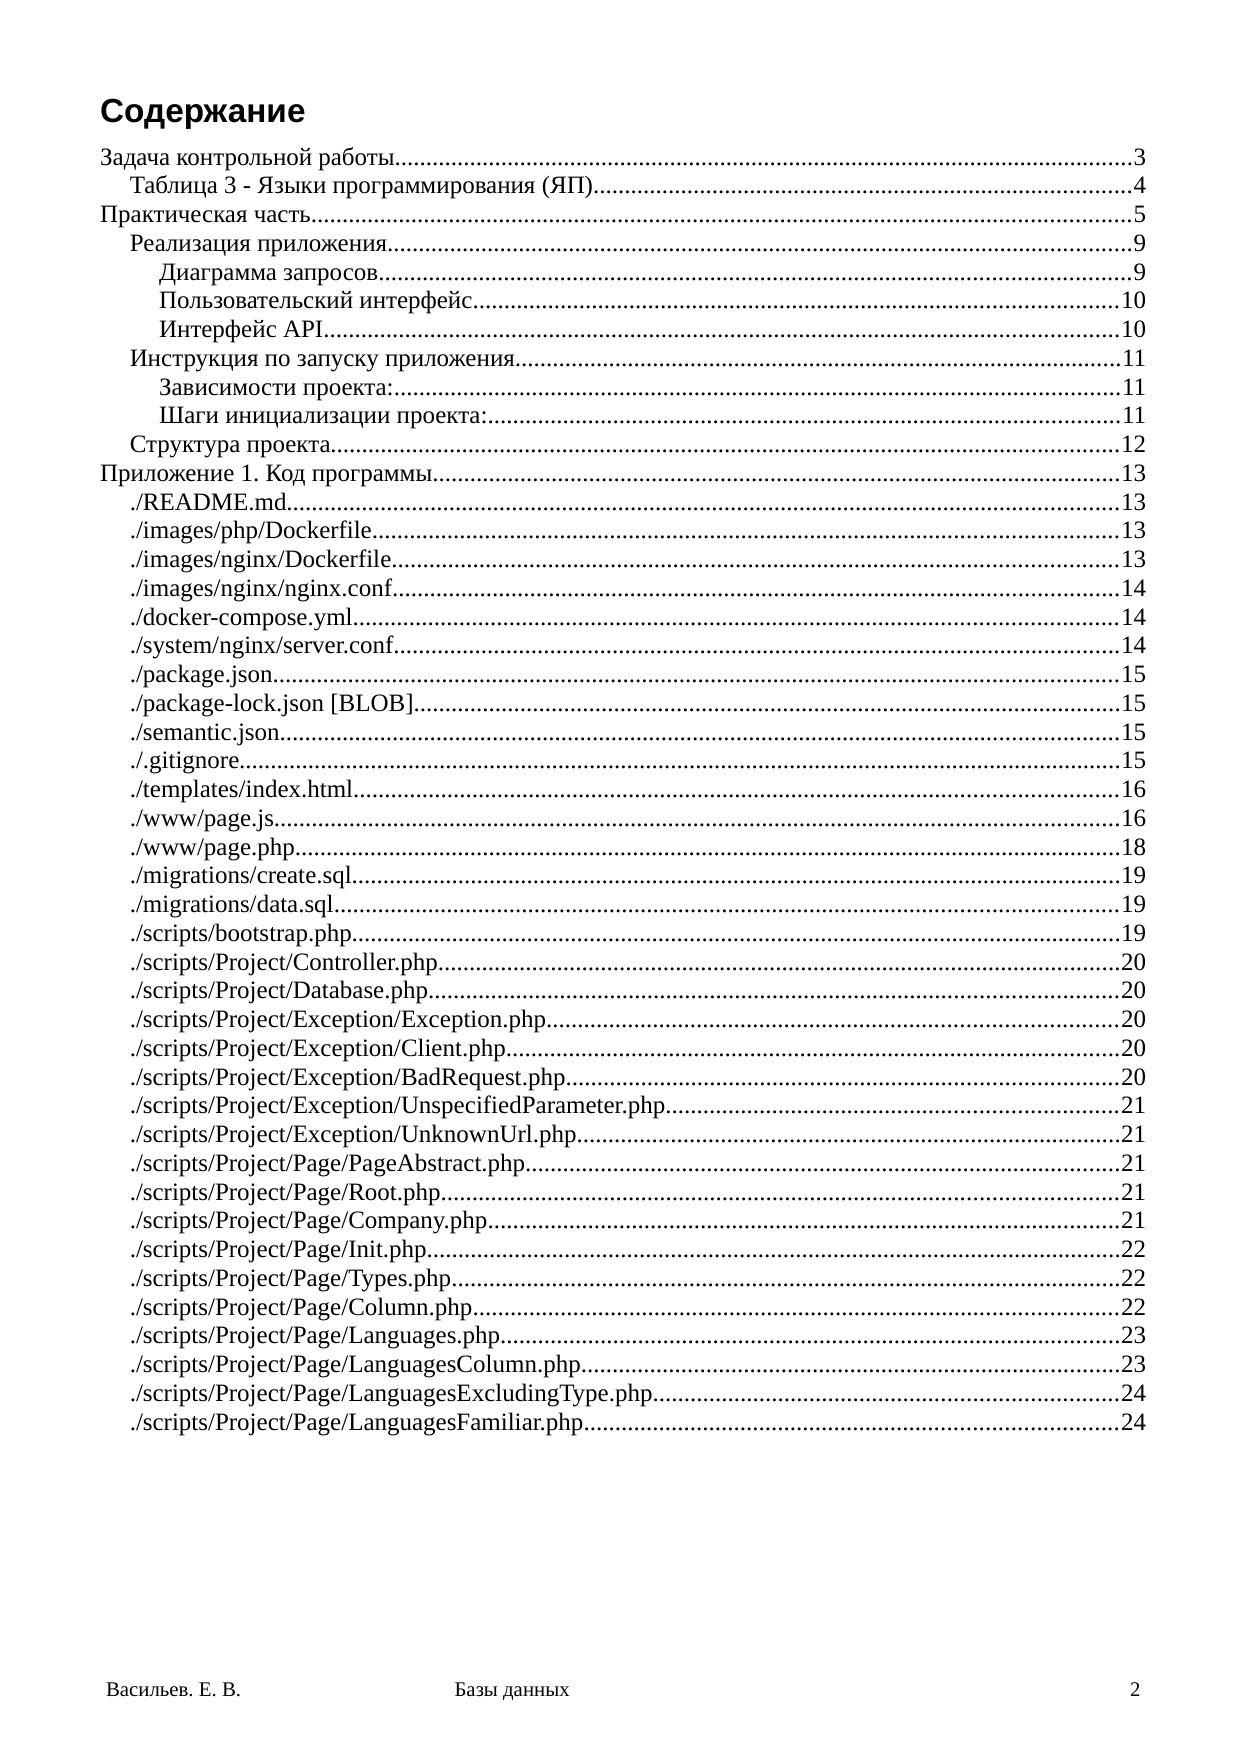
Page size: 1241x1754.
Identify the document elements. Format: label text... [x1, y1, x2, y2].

text ./.gitignore 15 [129, 745, 1146, 774]
text Инструкция по запуску приложения 11 [129, 343, 1146, 372]
text ./scripts/Project/Exception/Exception.php 20 [129, 1004, 1146, 1033]
text Таблица 3 - Языки программирования (ЯП). 4 [129, 170, 1146, 199]
text ./docker-compose.yml 14 [129, 602, 1146, 630]
text Интерфейс API 10 [159, 314, 1146, 343]
text Реализация приложения 9 [129, 228, 1146, 257]
text ./scripts/Project/Page/PageAbstract.php 21 [129, 1148, 1146, 1177]
text ./scripts/bootstrap.php 19 [129, 918, 1146, 947]
text ./migrations/create.sql 19 [129, 860, 1146, 889]
text Приложение 1. Код программы 13 [100, 458, 1146, 487]
text ./scripts/Project/Page/Init.php 22 [129, 1234, 1146, 1263]
text ./scripts/Project/Database.php 20 [129, 975, 1146, 1004]
text ./scripts/Project/Exception/UnspecifiedParameter.php 21 [129, 1090, 1146, 1119]
text Задача контрольной работы 3 [100, 142, 1146, 170]
text Диаграмма запросов 9 [159, 257, 1146, 285]
text ./scripts/Project/Exception/UnknownUrl.php 21 [129, 1119, 1146, 1148]
text ./scripts/Project/Page/LanguagesFamiliar.php 24 [129, 1407, 1146, 1435]
text Структура проекта 12 [129, 429, 1146, 458]
subtitle Содержание [100, 91, 1146, 129]
text ./migrations/data.sql 19 [129, 889, 1146, 918]
text ./package-lock.json [BLOB] 15 [129, 688, 1146, 717]
text Практическая часть 5 [100, 199, 1146, 228]
text ./scripts/Project/Page/Column.php 22 [129, 1292, 1146, 1320]
text ./scripts/Project/Page/Root.php 21 [129, 1177, 1146, 1205]
text ./scripts/Project/Page/Languages.php 23 [129, 1320, 1146, 1349]
text ./scripts/Project/Exception/BadRequest.php 20 [129, 1062, 1146, 1090]
text ./scripts/Project/Page/LanguagesExcludingType.php 24 [129, 1378, 1146, 1407]
text ./images/nginx/nginx.conf 14 [129, 573, 1146, 602]
text Зависимости проекта: 11 [159, 372, 1146, 400]
text ./images/php/Dockerfile 13 [129, 515, 1146, 544]
text ./templates/index.html 16 [129, 774, 1146, 803]
text ./system/nginx/server.conf 14 [129, 630, 1146, 659]
text ./images/nginx/Dockerfile 13 [129, 544, 1146, 573]
text ./scripts/Project/Controller.php 20 [129, 947, 1146, 975]
text ./scripts/Project/Page/Company.php 21 [129, 1205, 1146, 1234]
text ./package.json 15 [129, 659, 1146, 688]
text ./scripts/Project/Exception/Client.php 20 [129, 1033, 1146, 1062]
text Шаги инициализации проекта: 11 [159, 400, 1146, 429]
text ./semantic.json 15 [129, 717, 1146, 745]
text Пользовательский интерфейс 10 [159, 285, 1146, 314]
text ./www/page.js 16 [129, 803, 1146, 832]
text ./scripts/Project/Page/LanguagesColumn.php 23 [129, 1349, 1146, 1378]
text ./scripts/Project/Page/Types.php 22 [129, 1263, 1146, 1292]
text ./www/page.php 18 [129, 832, 1146, 860]
text ./README.md 13 [129, 487, 1146, 515]
